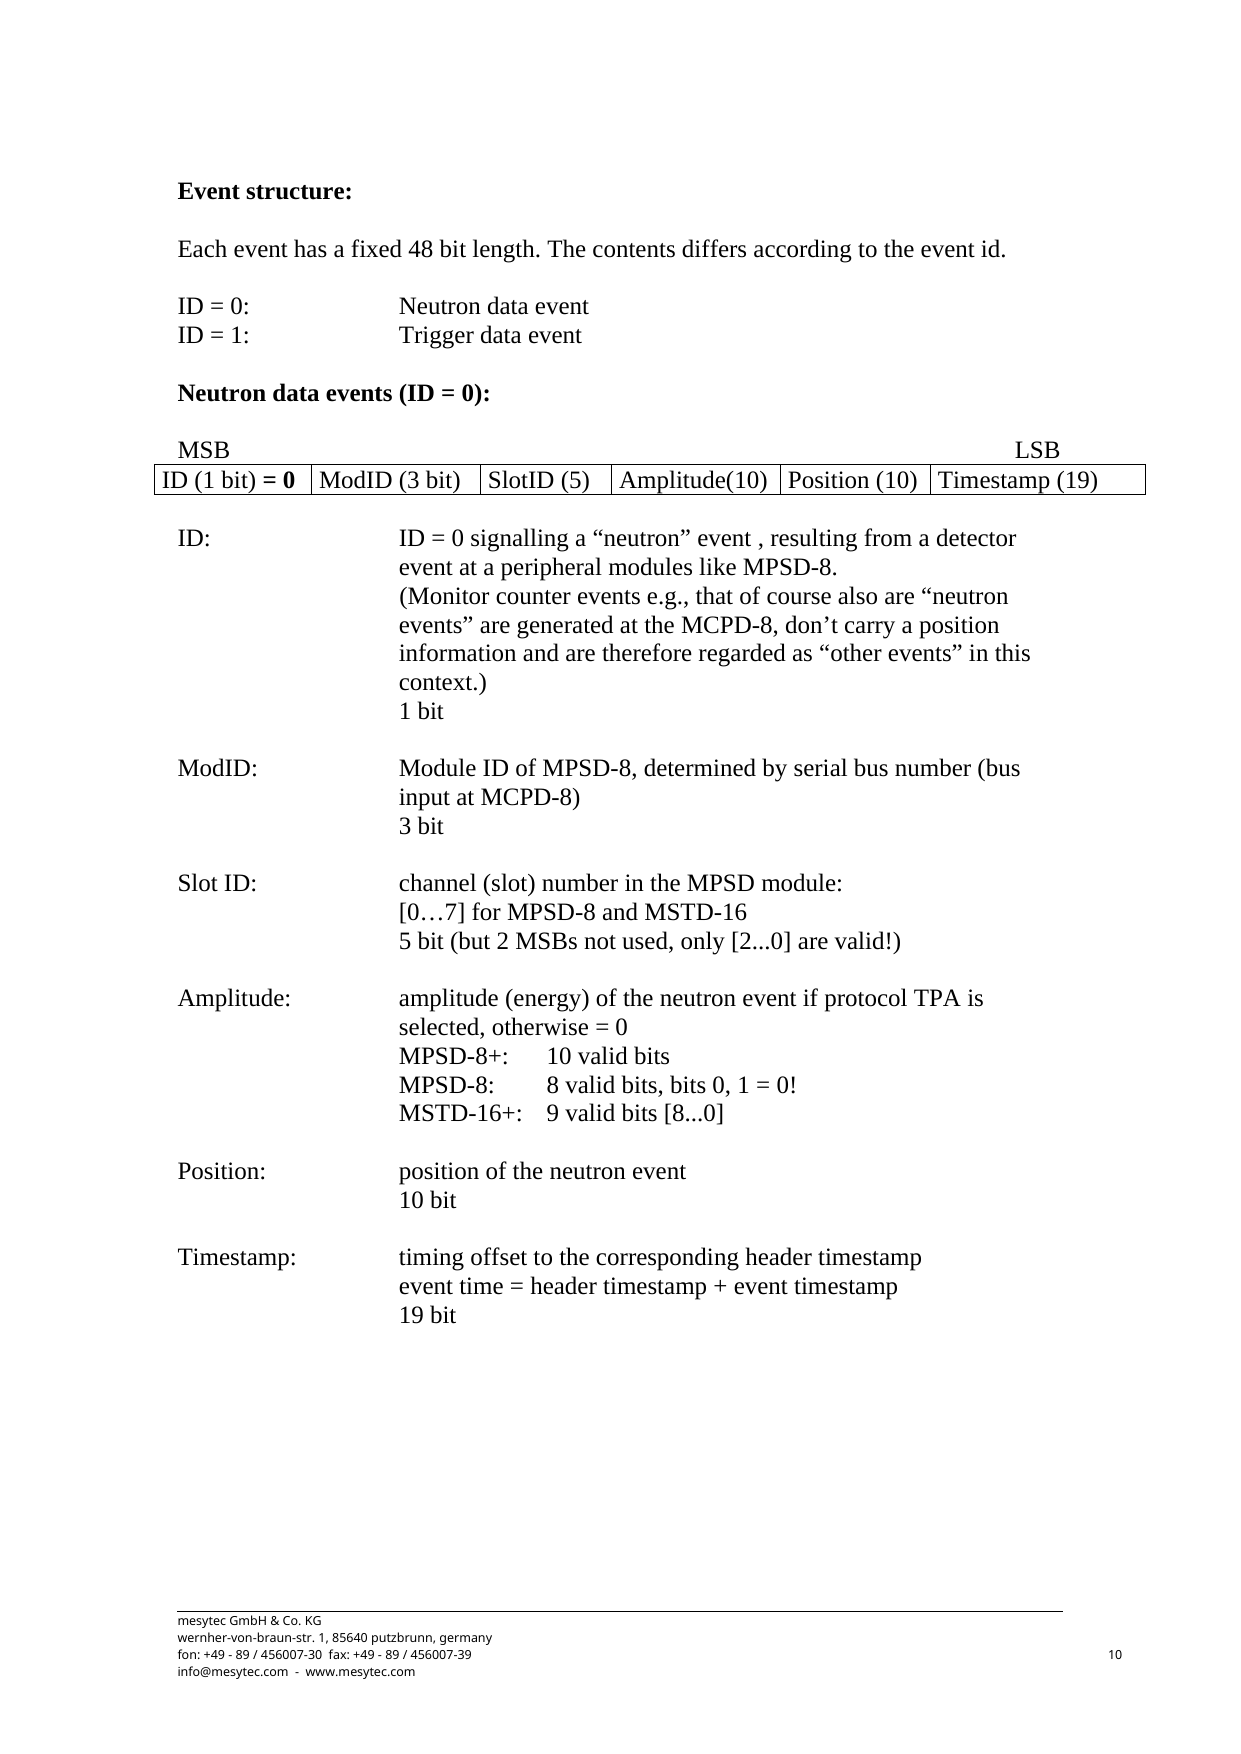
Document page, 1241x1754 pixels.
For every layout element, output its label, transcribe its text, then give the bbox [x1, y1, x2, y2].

text ModID: Module ID of MPSD-8, determined by serial bus number (bus input at MCPD-8) [177, 753, 1063, 811]
table_header Timestamp (19) [931, 465, 1145, 494]
text event time = header timestamp + event timestamp [177, 1271, 1063, 1300]
text Slot ID: channel (slot) number in the MPSD module: [177, 868, 1063, 897]
text 5 bit (but 2 MSBs not used, only [2...0] are valid!) [325, 926, 1063, 955]
table_header ID (1 bit) = 0 [155, 465, 311, 494]
subtitle Neutron data events (ID = 0): [177, 378, 1063, 406]
text (Monitor counter events e.g., that of course also are “neutron events” are generated at the MCPD-8, don’t carry a position information and are therefore regarded as “other events” in this context.) [398, 581, 1063, 696]
text ID: ID = 0 signalling a “neutron” event , resulting from a detector event at a peripheral modules like MPSD-8. [177, 523, 1063, 581]
table_header SlotID (5) [481, 465, 611, 494]
text 1 bit [325, 696, 1063, 725]
text MPSD-8: 8 valid bits, bits 0, 1 = 0! [177, 1070, 1063, 1098]
text ID = 0: Neutron data event [177, 291, 1063, 320]
table_header Amplitude(10) [612, 465, 780, 494]
table_header ModID (3 bit) [312, 465, 480, 494]
text 3 bit [398, 811, 1063, 840]
text Position: position of the neutron event [177, 1156, 1063, 1185]
table_header Position (10) [781, 465, 930, 494]
text MPSD-8+: 10 valid bits [177, 1041, 1063, 1070]
text Amplitude: amplitude (energy) of the neutron event if protocol TPA is [177, 983, 1063, 1012]
text [0…7] for MPSD-8 and MSTD-16 [325, 897, 1063, 926]
subtitle Event structure: [177, 176, 1063, 205]
text 10 bit [177, 1185, 1063, 1213]
text Each event has a fixed 48 bit length. The contents differs according to the event id. [177, 234, 1063, 263]
text Timestamp: timing offset to the corresponding header timestamp [177, 1242, 1063, 1271]
text MSB LSB [177, 435, 1063, 464]
text ID = 1: Trigger data event [177, 320, 1063, 349]
text MSTD-16+: 9 valid bits [8...0] [177, 1098, 1063, 1127]
text 19 bit [325, 1300, 1063, 1328]
text selected, otherwise = 0 [177, 1012, 1063, 1041]
